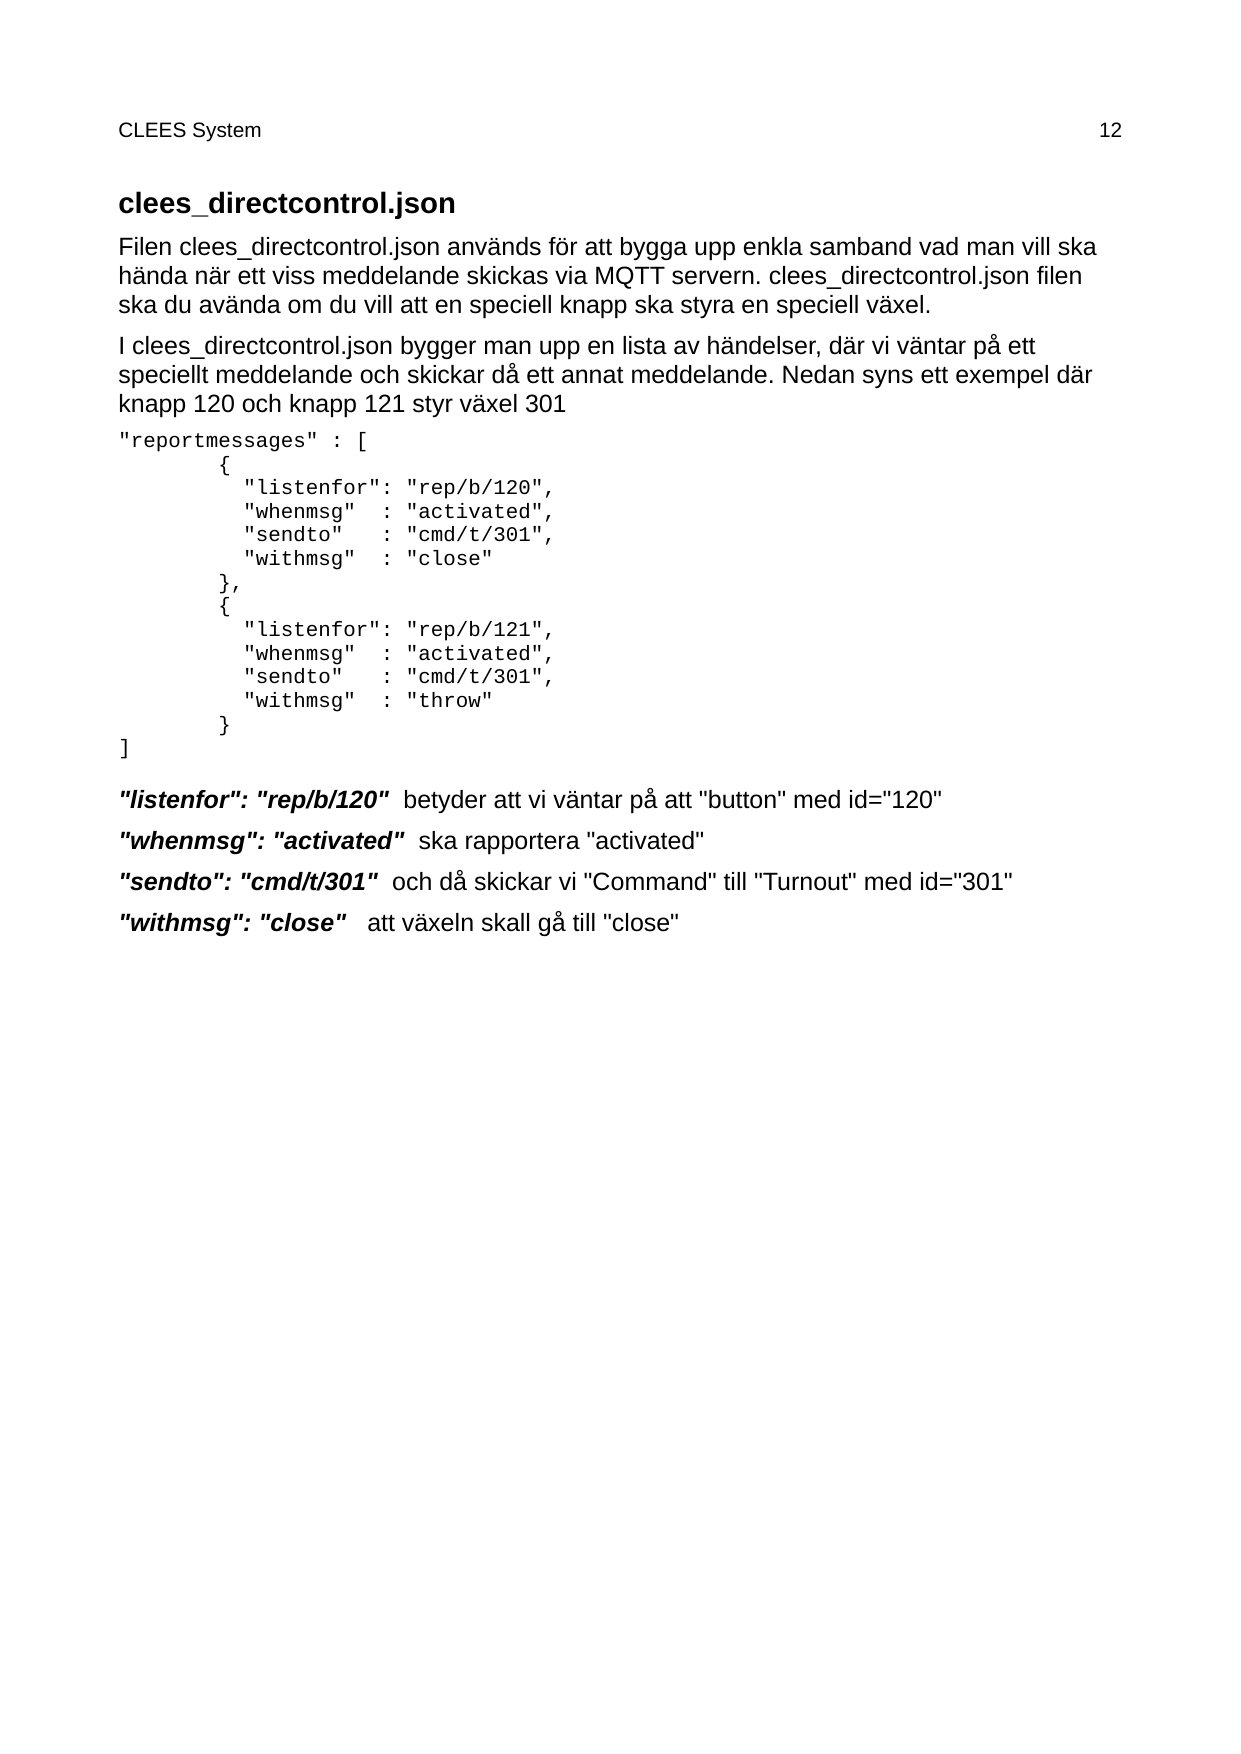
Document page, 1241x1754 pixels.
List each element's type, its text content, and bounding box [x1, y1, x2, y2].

text "reportmessages" : [ [118, 430, 1122, 453]
text "whenmsg": "activated" ska rapportera "activated" [118, 826, 1122, 854]
text "sendto": "cmd/t/301" och då skickar vi "Command" till "Turnout" med id="301" [118, 867, 1122, 896]
text { [118, 453, 1122, 477]
text ] [118, 737, 1122, 761]
text I clees_directcontrol.json bygger man upp en lista av händelser, där vi väntar på ett speciellt meddelande och skickar då ett annat meddelande. Nedan syns ett exempel där knapp 120 och knapp 121 styr växel 301 [118, 331, 1122, 417]
subtitle clees_directcontrol.json [118, 186, 1122, 220]
text "whenmsg" : "activated", [118, 643, 1122, 666]
text "listenfor": "rep/b/120", [118, 477, 1122, 501]
text Filen clees_directcontrol.json används för att bygga upp enkla samband vad man vill ska hända när ett viss meddelande skickas via MQTT servern. clees_directcontrol.json filen ska du avända om du vill att en speciell knapp ska styra en speciell växel. [118, 232, 1122, 319]
text "sendto" : "cmd/t/301", [118, 524, 1122, 548]
text { [118, 595, 1122, 619]
text }, [118, 572, 1122, 595]
text "withmsg" : "close" [118, 548, 1122, 572]
text "listenfor": "rep/b/120" betyder att vi väntar på att "button" med id="120" [118, 784, 1122, 813]
text } [118, 714, 1122, 737]
text "withmsg" : "throw" [118, 690, 1122, 714]
text "listenfor": "rep/b/121", [118, 619, 1122, 643]
text "whenmsg" : "activated", [118, 501, 1122, 524]
text "sendto" : "cmd/t/301", [118, 666, 1122, 690]
text "withmsg": "close" att växeln skall gå till "close" [118, 908, 1122, 937]
